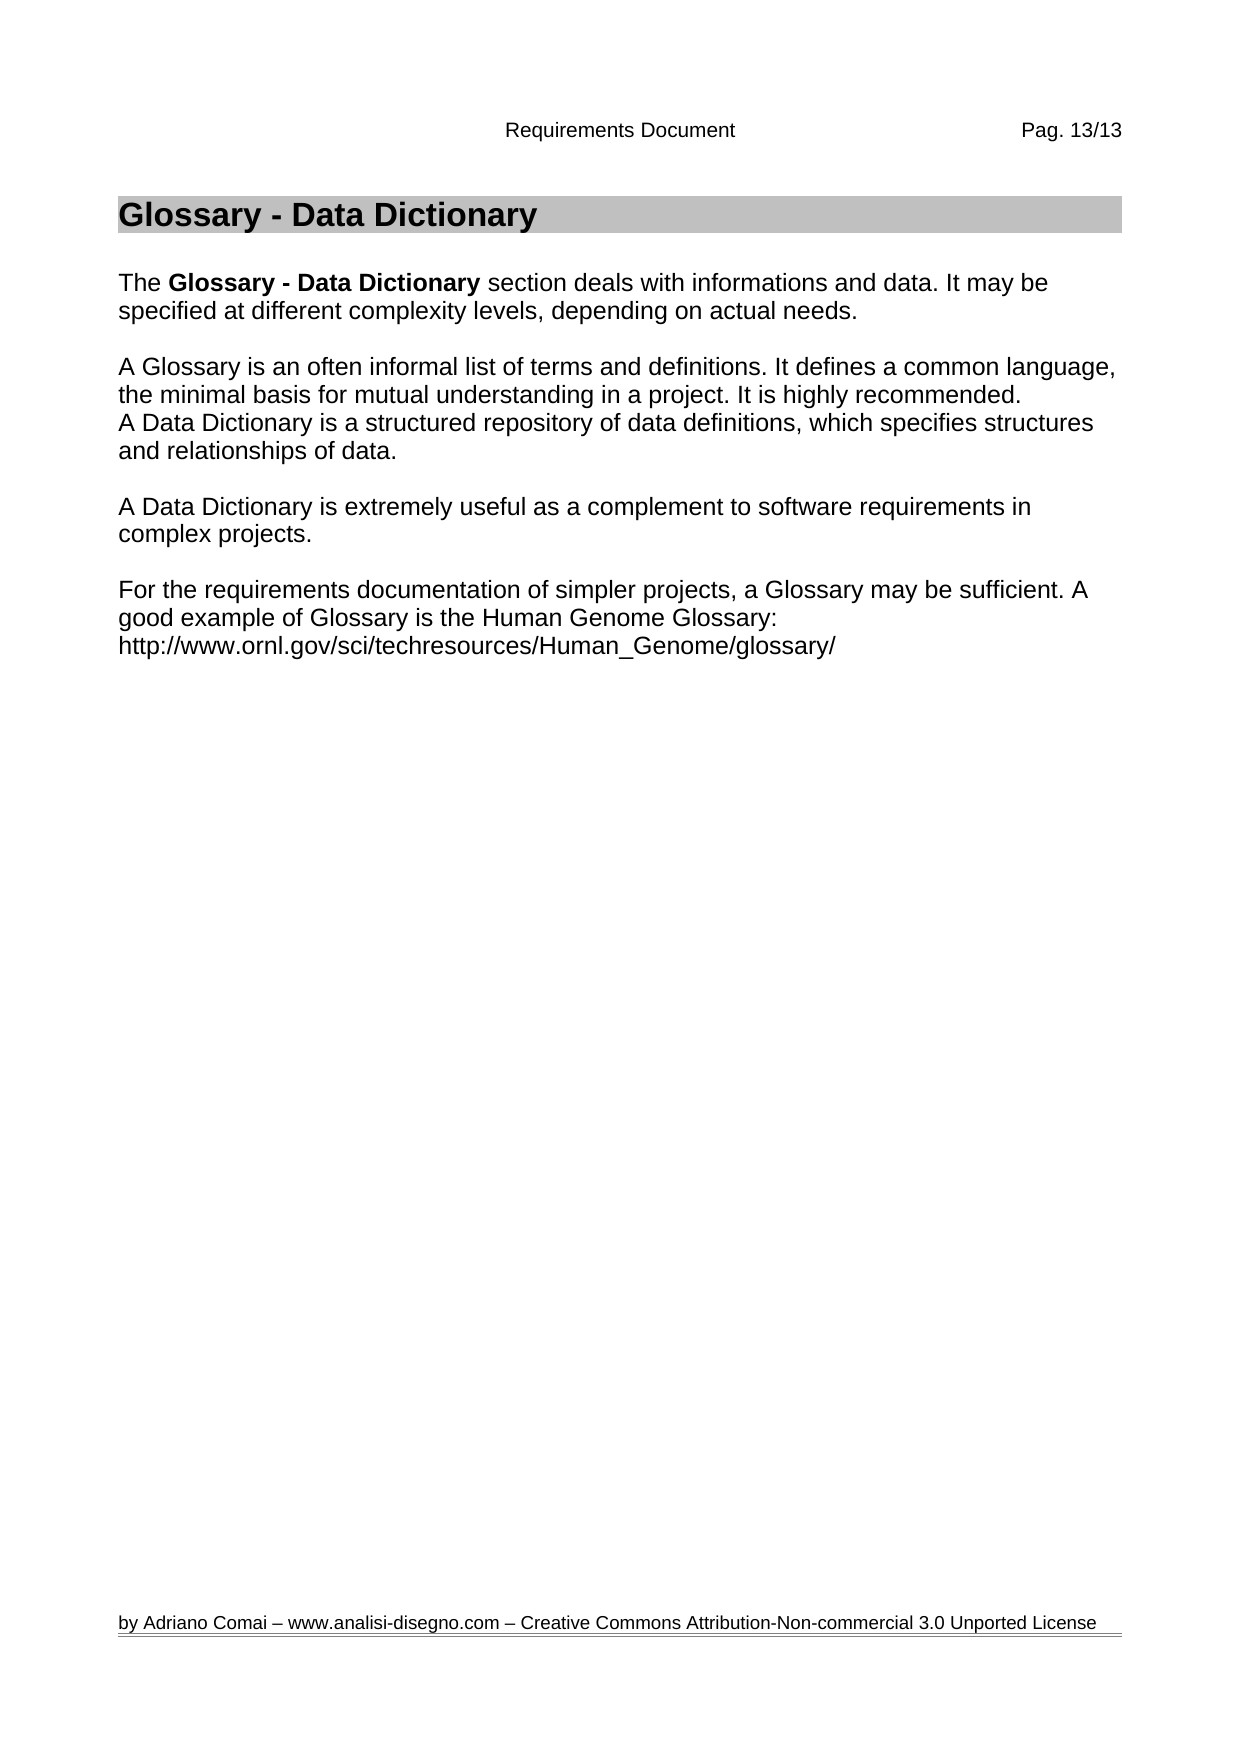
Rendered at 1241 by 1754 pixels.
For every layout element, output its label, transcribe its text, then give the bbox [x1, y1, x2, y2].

text The Glossary - Data Dictionary section deals with informations and data. It may be specified at different complexity levels, depending on actual needs. [118, 269, 1122, 325]
text A Data Dictionary is extremely useful as a complement to software requirements in complex projects. [118, 492, 1122, 548]
subtitle Glossary - Data Dictionary [118, 196, 1122, 233]
text For the requirements documentation of simpler projects, a Glossary may be sufficient. A good example of Glossary is the Human Genome Glossary: http://www.ornl.gov/sci/techresources/Human_Genome/glossary/ [118, 576, 1122, 660]
text A Data Dictionary is a structured repository of data definitions, which specifies structures and relationships of data. [118, 409, 1122, 464]
text A Glossary is an often informal list of terms and definitions. It defines a common language, the minimal basis for mutual understanding in a project. It is highly recommended. [118, 353, 1122, 409]
